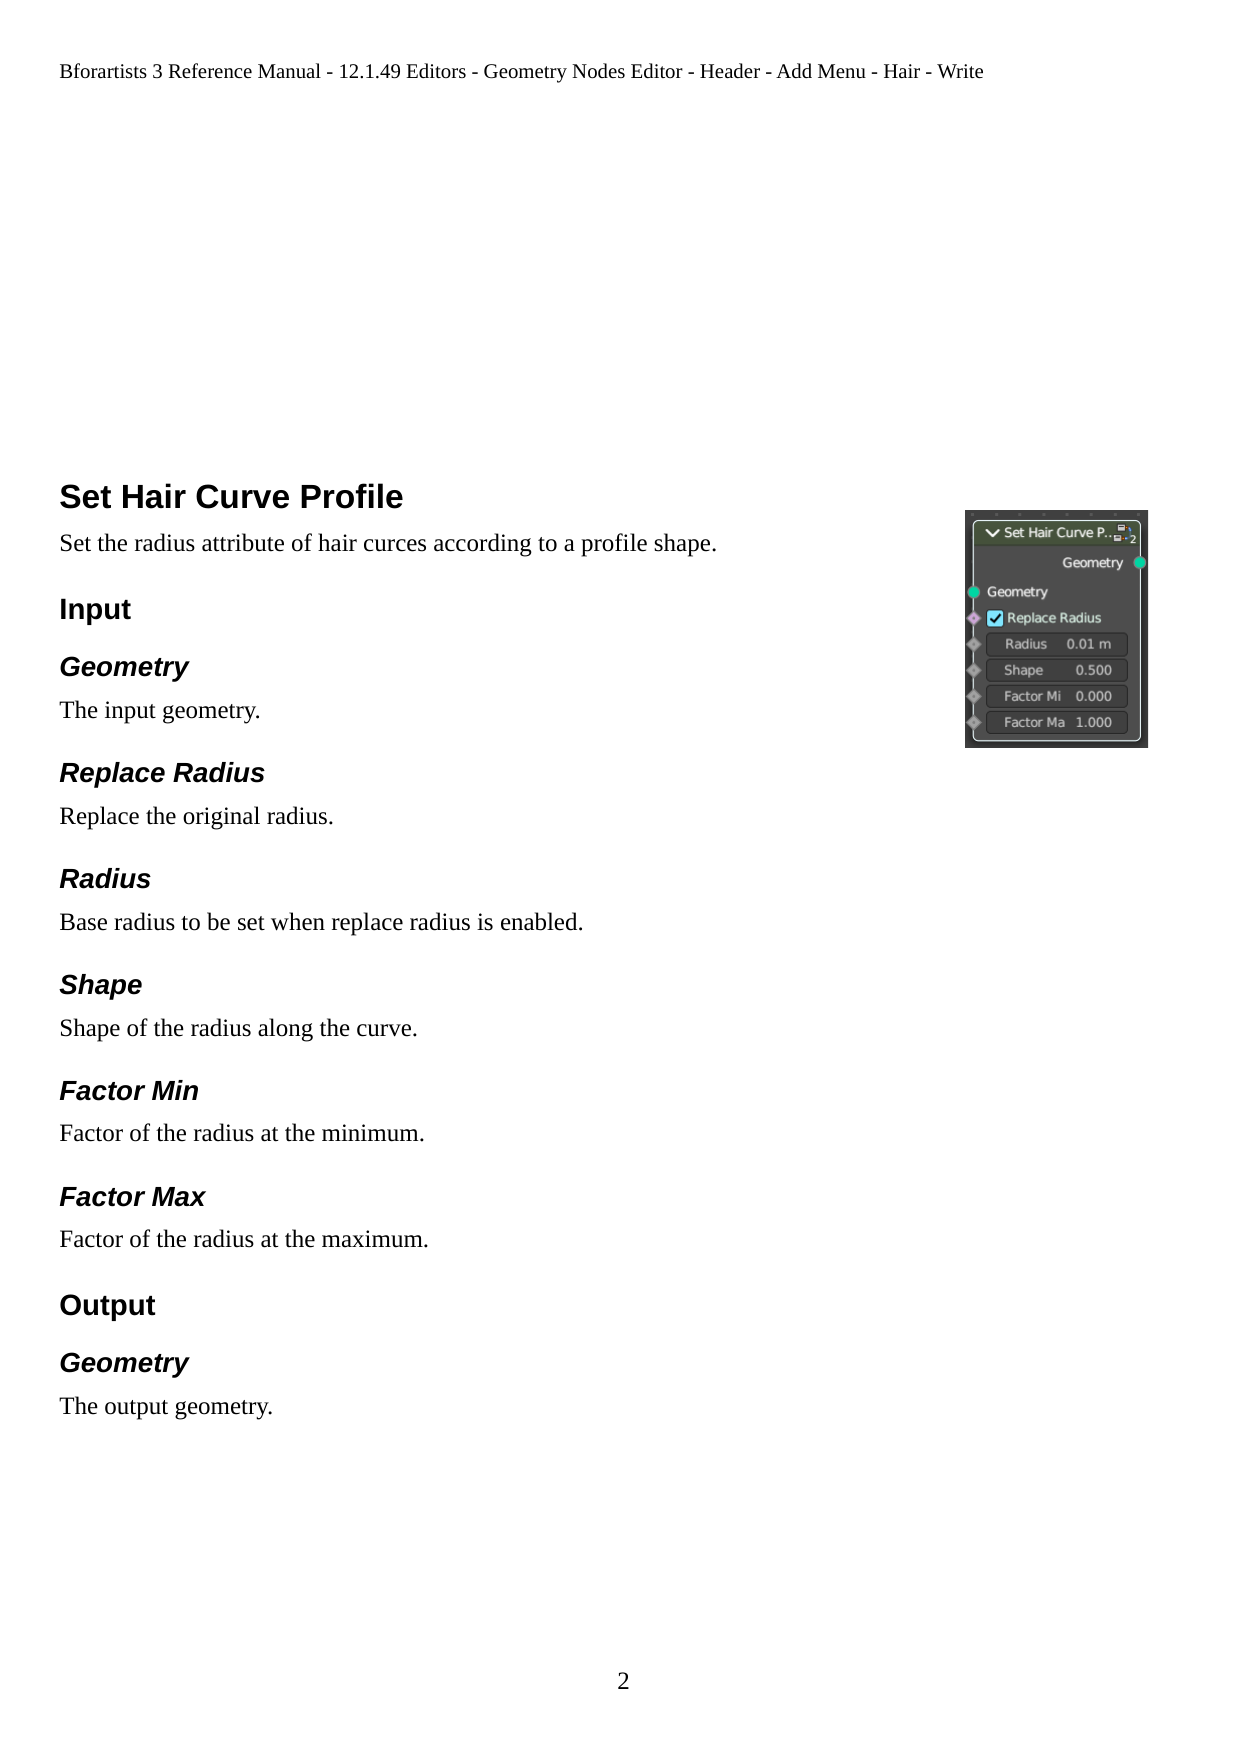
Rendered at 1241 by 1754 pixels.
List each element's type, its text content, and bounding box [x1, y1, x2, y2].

subtitle Output [59, 1288, 1181, 1322]
text [1149, 695, 1181, 723]
text Set the radius attribute of hair curces according to a profile shape. [59, 528, 965, 557]
subtitle Radius [59, 862, 1181, 894]
subtitle Input [59, 592, 965, 625]
text Factor of the radius at the minimum. [59, 1118, 1181, 1147]
text Base radius to be set when replace radius is enabled. [59, 907, 1181, 935]
subtitle [1149, 592, 1181, 625]
subtitle [1149, 650, 1181, 682]
text The input geometry. [59, 695, 965, 723]
subtitle Replace Radius [59, 756, 1181, 788]
text Shape of the radius along the curve. [59, 1013, 1181, 1041]
picture [965, 510, 1149, 748]
text The output geometry. [59, 1391, 1181, 1420]
text Factor of the radius at the maximum. [59, 1224, 1181, 1253]
subtitle Factor Min [59, 1074, 1181, 1106]
subtitle Geometry [59, 1347, 1181, 1379]
subtitle Shape [59, 968, 1181, 1000]
subtitle Factor Max [59, 1180, 1181, 1212]
subtitle Set Hair Curve Profile [59, 477, 1181, 516]
subtitle Geometry [59, 650, 965, 682]
text Replace the original radius. [59, 801, 1181, 829]
